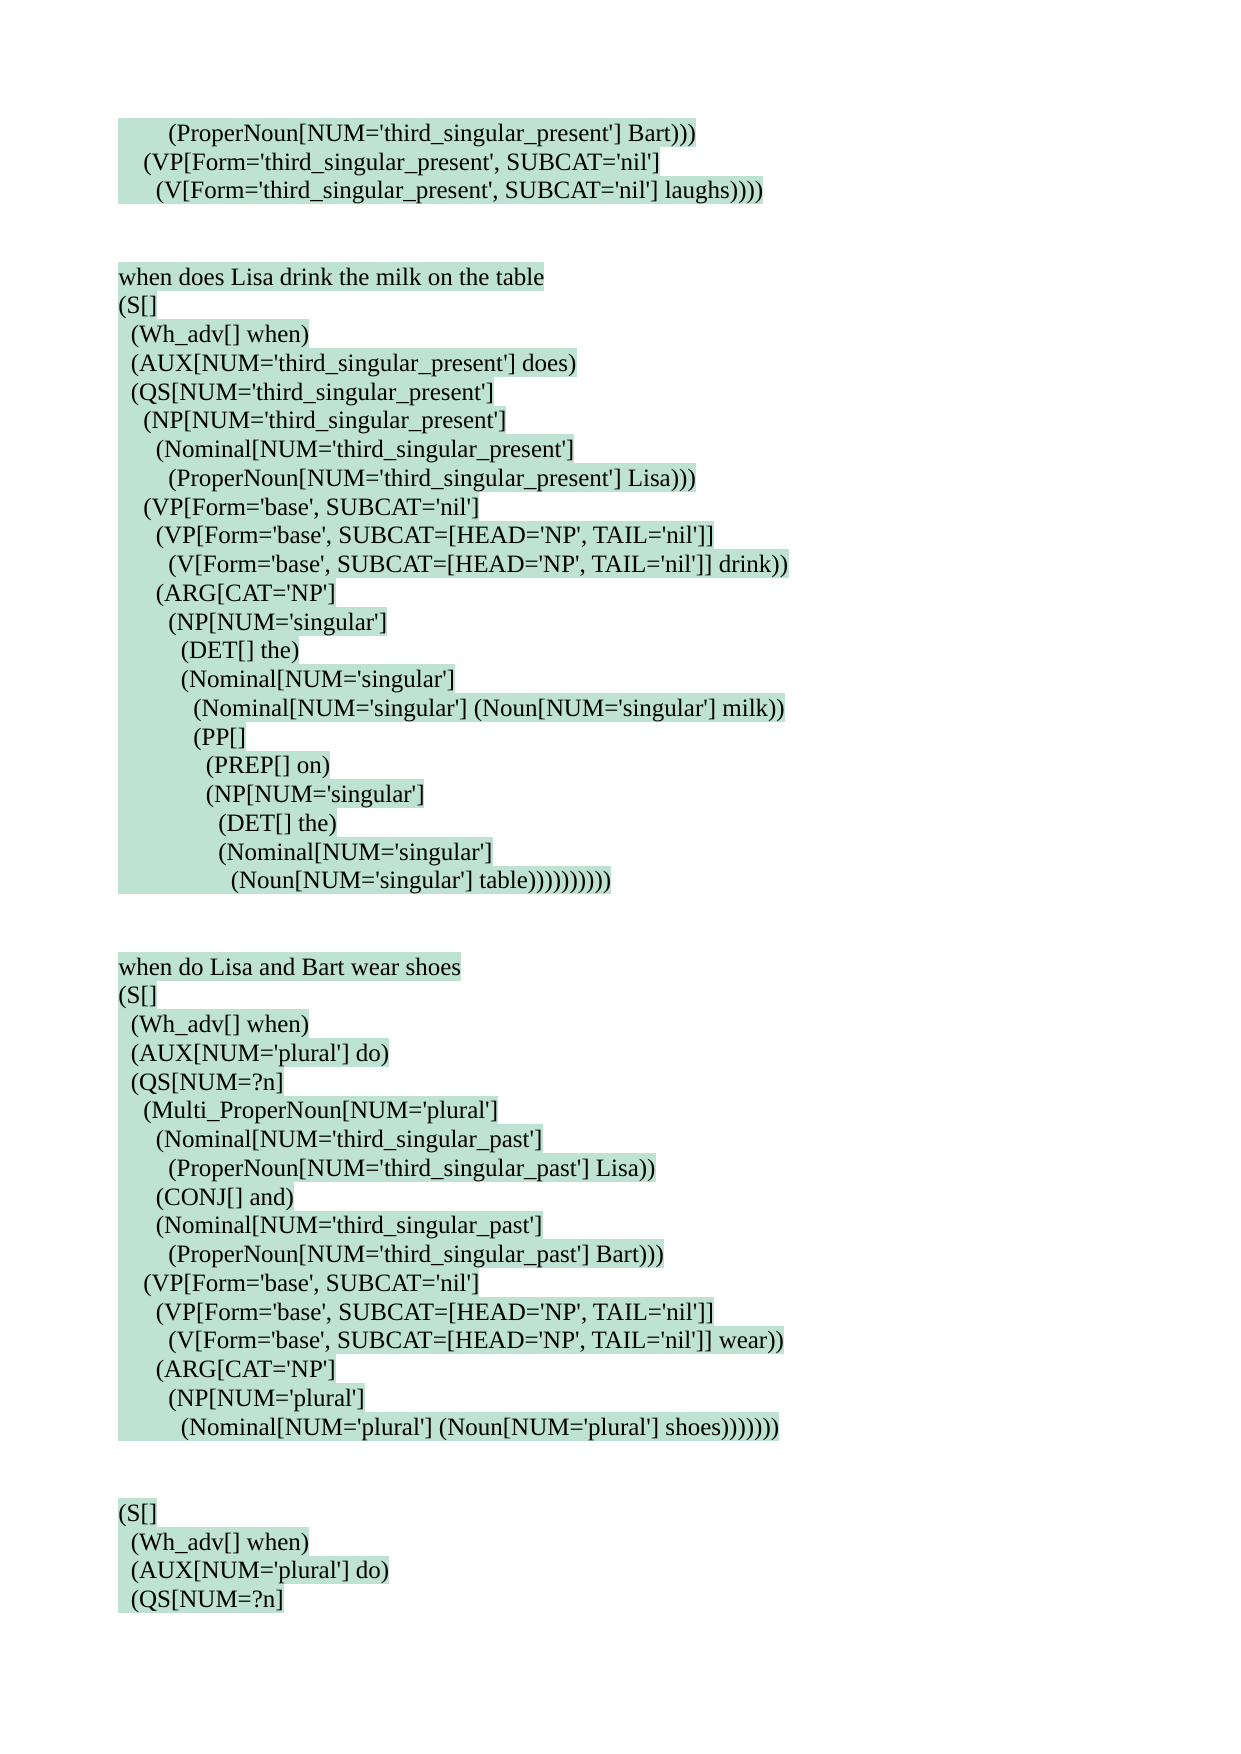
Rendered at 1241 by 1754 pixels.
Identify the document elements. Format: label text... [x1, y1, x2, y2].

text (PP[] [118, 722, 1122, 751]
text (ARG[CAT='NP'] [118, 578, 1122, 607]
text (Nominal[NUM='third_singular_past'] [118, 1124, 1122, 1153]
text (Nominal[NUM='third_singular_past'] [118, 1211, 1122, 1239]
text (V[Form='third_singular_present', SUBCAT='nil'] laughs)))) [118, 176, 1122, 204]
text when do Lisa and Bart wear shoes [118, 952, 1122, 981]
text (ARG[CAT='NP'] [118, 1354, 1122, 1383]
text (DET[] the) [118, 636, 1122, 664]
text (VP[Form='base', SUBCAT='nil'] [118, 1268, 1122, 1297]
text (QS[NUM='third_singular_present'] [118, 377, 1122, 406]
text (CONJ[] and) [118, 1182, 1122, 1211]
text (AUX[NUM='plural'] do) [118, 1038, 1122, 1067]
text (Nominal[NUM='singular'] [118, 664, 1122, 693]
text (S[] [118, 1498, 1122, 1527]
text (S[] [118, 981, 1122, 1009]
text (VP[Form='base', SUBCAT=[HEAD='NP', TAIL='nil']] [118, 521, 1122, 549]
text (Nominal[NUM='singular'] [118, 837, 1122, 866]
text (Noun[NUM='singular'] table)))))))))) [118, 866, 1122, 894]
text (NP[NUM='plural'] [118, 1383, 1122, 1412]
text (VP[Form='base', SUBCAT=[HEAD='NP', TAIL='nil']] [118, 1297, 1122, 1326]
text (ProperNoun[NUM='third_singular_past'] Lisa)) [118, 1153, 1122, 1182]
text (PREP[] on) [118, 751, 1122, 779]
text (Nominal[NUM='plural'] (Noun[NUM='plural'] shoes))))))) [118, 1412, 1122, 1441]
text (Multi_ProperNoun[NUM='plural'] [118, 1096, 1122, 1124]
text (Wh_adv[] when) [118, 1527, 1122, 1556]
text (NP[NUM='singular'] [118, 779, 1122, 808]
text (DET[] the) [118, 808, 1122, 837]
text (V[Form='base', SUBCAT=[HEAD='NP', TAIL='nil']] drink)) [118, 549, 1122, 578]
text (NP[NUM='singular'] [118, 607, 1122, 636]
text (ProperNoun[NUM='third_singular_past'] Bart))) [118, 1239, 1122, 1268]
text (ProperNoun[NUM='third_singular_present'] Bart))) [118, 118, 1122, 147]
text (ProperNoun[NUM='third_singular_present'] Lisa))) [118, 463, 1122, 492]
text when does Lisa drink the milk on the table [118, 262, 1122, 291]
text (VP[Form='base', SUBCAT='nil'] [118, 492, 1122, 521]
text (AUX[NUM='plural'] do) [118, 1556, 1122, 1584]
text (Wh_adv[] when) [118, 319, 1122, 348]
text (Nominal[NUM='singular'] (Noun[NUM='singular'] milk)) [118, 693, 1122, 722]
text (VP[Form='third_singular_present', SUBCAT='nil'] [118, 147, 1122, 176]
text (Nominal[NUM='third_singular_present'] [118, 434, 1122, 463]
text (S[] [118, 291, 1122, 319]
text (NP[NUM='third_singular_present'] [118, 406, 1122, 434]
text (AUX[NUM='third_singular_present'] does) [118, 348, 1122, 377]
text (QS[NUM=?n] [118, 1067, 1122, 1096]
text (Wh_adv[] when) [118, 1009, 1122, 1038]
text (V[Form='base', SUBCAT=[HEAD='NP', TAIL='nil']] wear)) [118, 1326, 1122, 1354]
text (QS[NUM=?n] [118, 1584, 1122, 1613]
